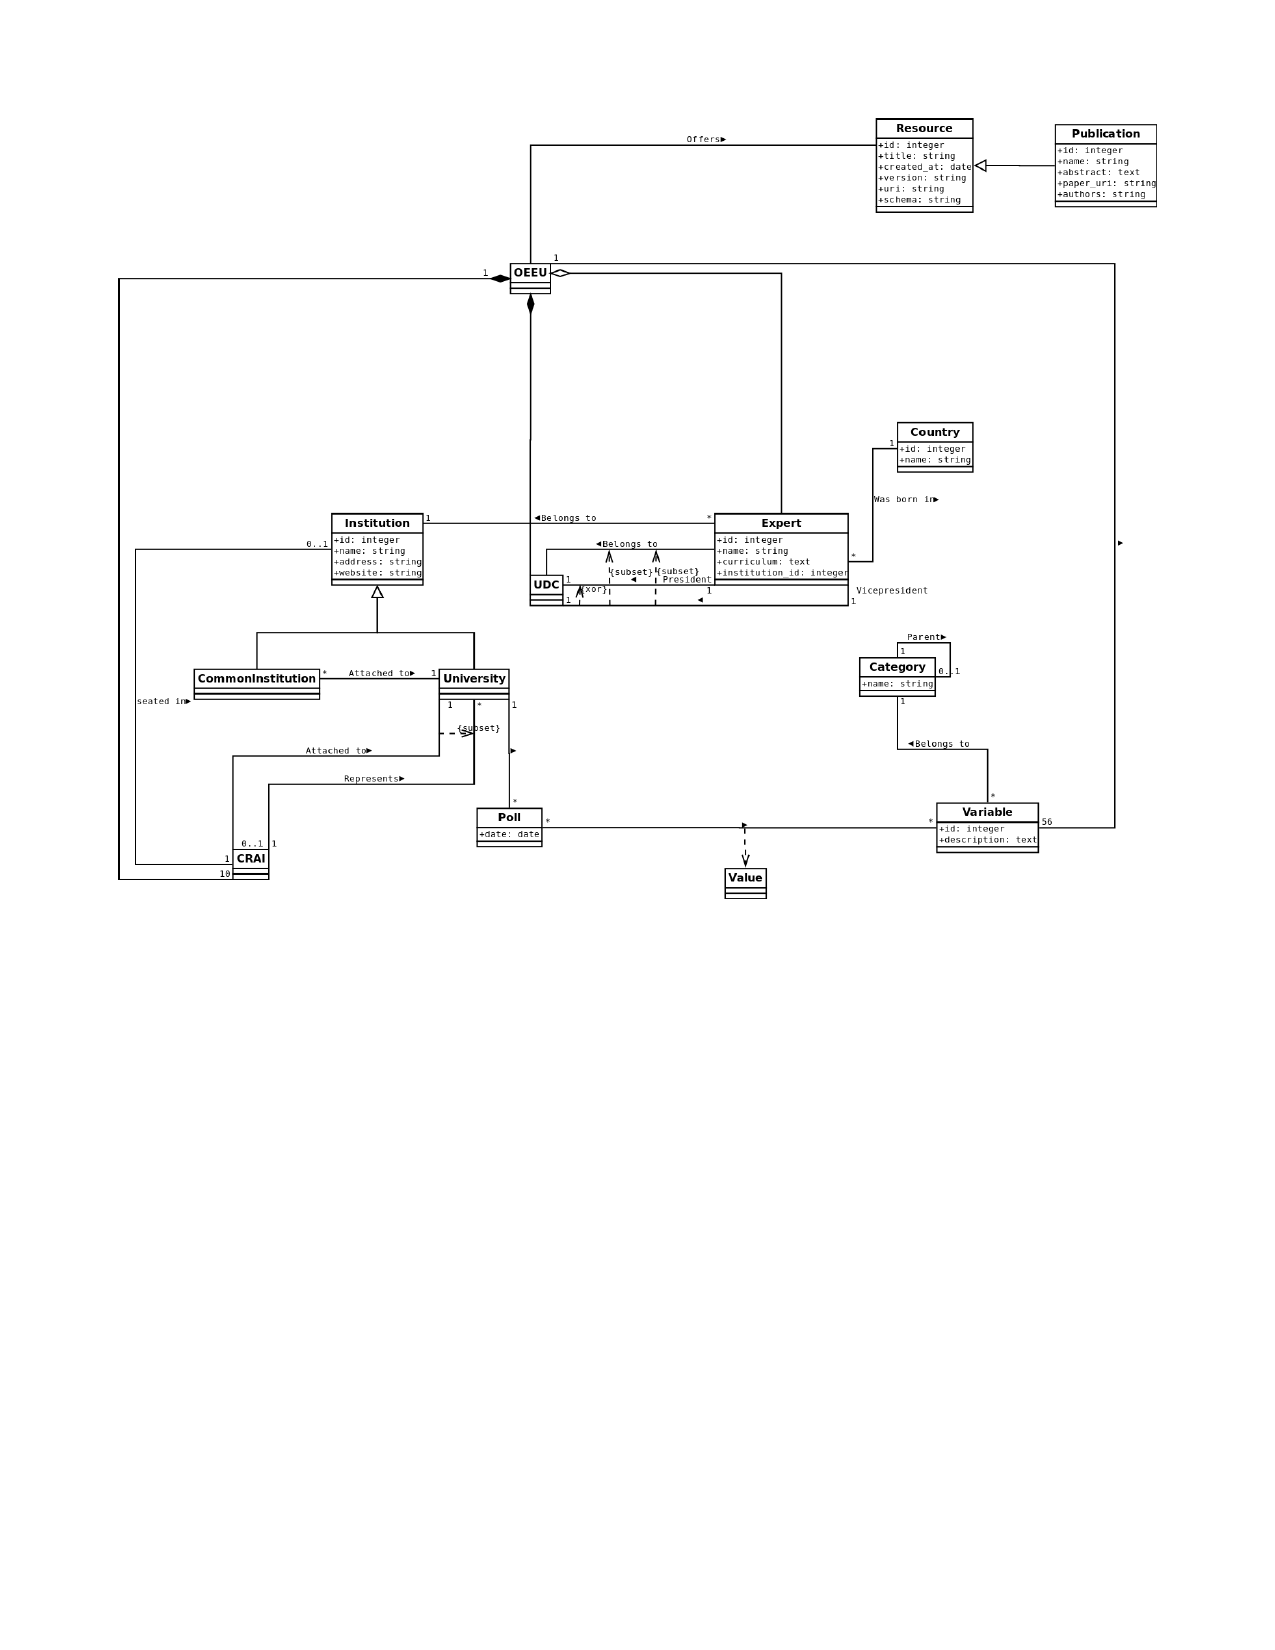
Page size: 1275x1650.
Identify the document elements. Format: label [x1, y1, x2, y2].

picture [118, 118, 1157, 899]
